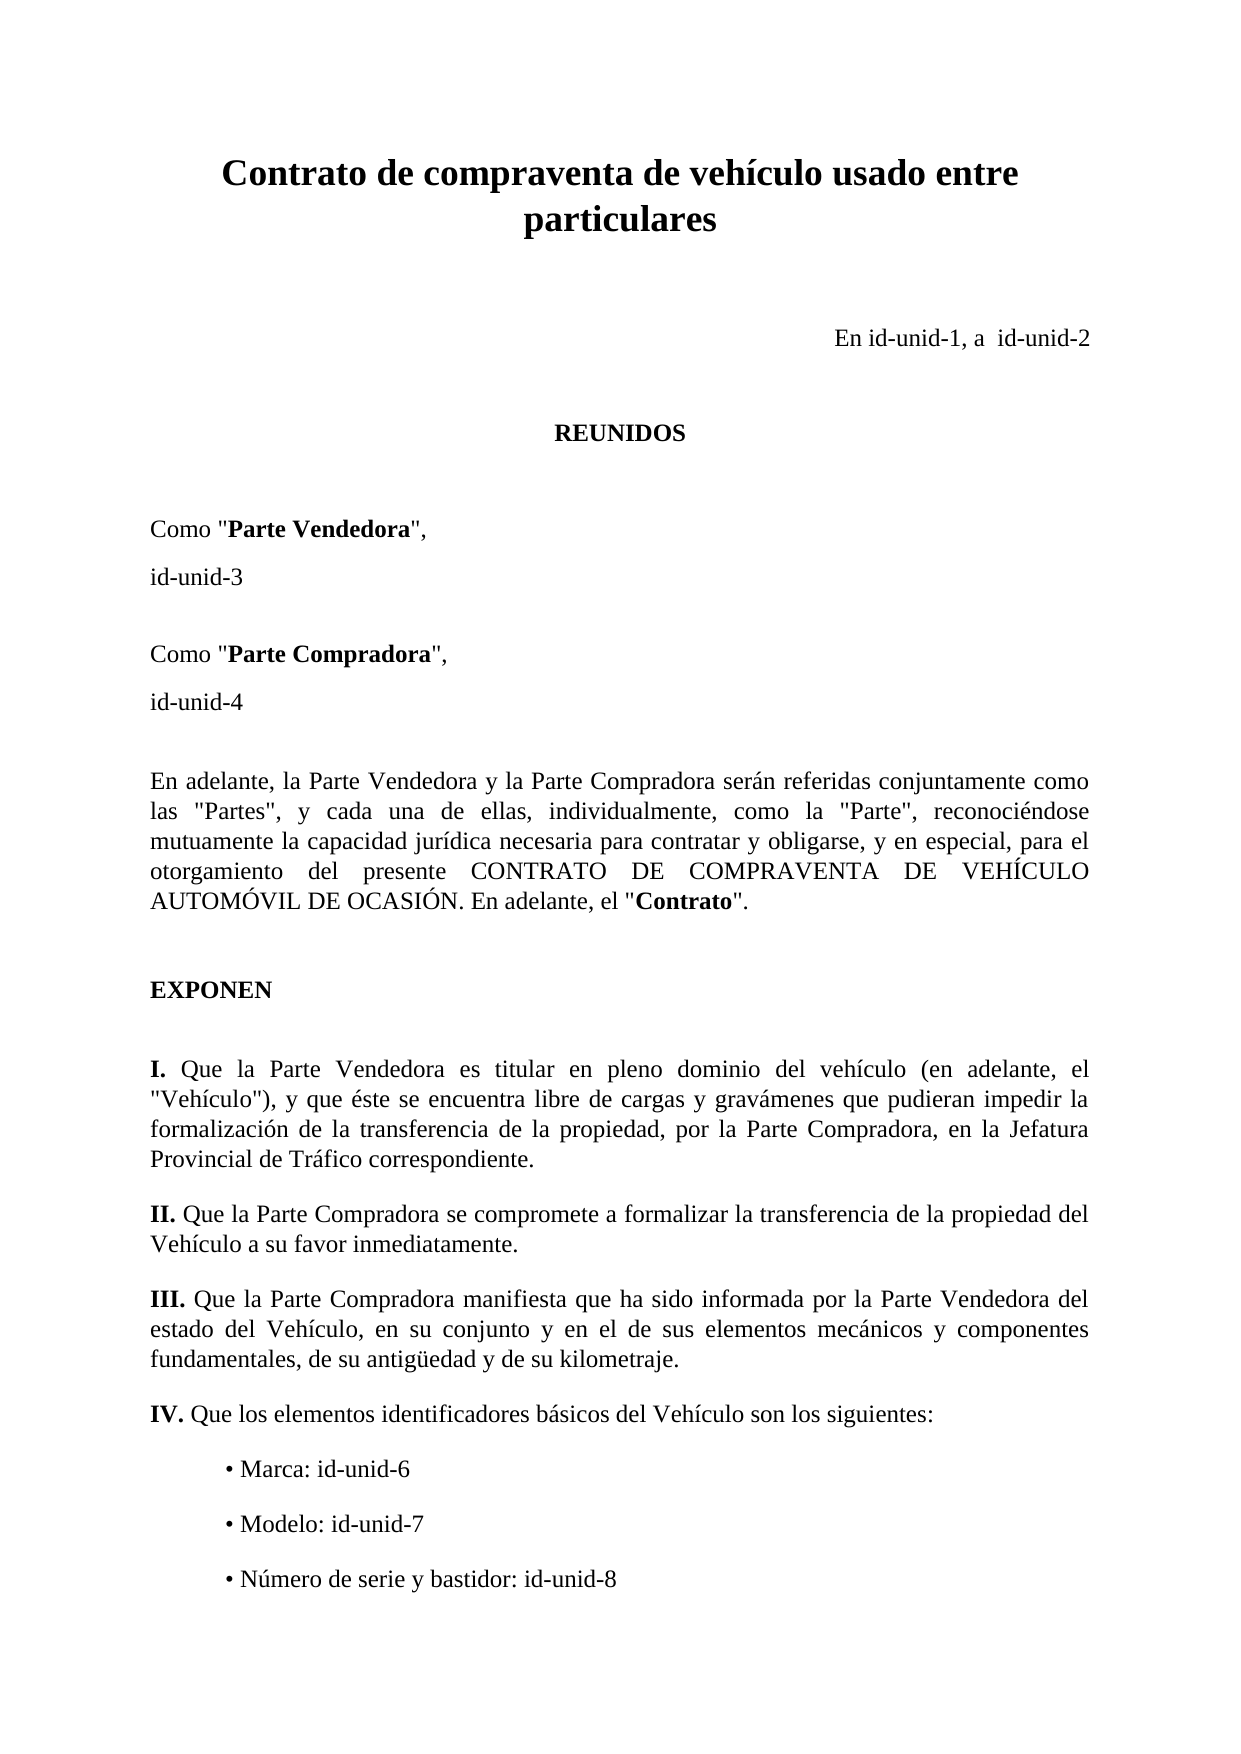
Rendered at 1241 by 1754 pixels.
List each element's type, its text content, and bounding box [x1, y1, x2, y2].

text REUNIDOS [150, 418, 1090, 447]
text Como "Parte Vendedora", [150, 514, 1090, 543]
text id-unid-4 [150, 687, 1090, 716]
text Como "Parte Compradora", [150, 639, 1090, 668]
text III. Que la Parte Compradora manifiesta que ha sido informada por la Parte Vendedora del estado del Vehículo, en su conjunto y en el de sus elementos mecánicos y componentes fundamentales, de su antigüedad y de su kilometraje. [150, 1282, 1090, 1372]
text id-unid-3 [150, 562, 1090, 590]
text II. Que la Parte Compradora se compromete a formalizar la transferencia de la propiedad del Vehículo a su favor inmediatamente. [150, 1197, 1090, 1257]
text EXPONEN [150, 975, 1090, 1003]
text En id-unid-1, a id-unid-2 [150, 323, 1090, 352]
text Contrato de compraventa de vehículo usado entre particulares [150, 150, 1090, 240]
text • Número de serie y bastidor: id-unid-8 [225, 1562, 1090, 1592]
text IV. Que los elementos identificadores básicos del Vehículo son los siguientes: [150, 1397, 1090, 1427]
text • Modelo: id-unid-7 [225, 1507, 1090, 1537]
text I. Que la Parte Vendedora es titular en pleno dominio del vehículo (en adelante, el "Vehículo"), y que éste se encuentra libre de cargas y gravámenes que pudieran impedir la formalización de la transferencia de la propiedad, por la Parte Compradora, en la Jefatura Provincial de Tráfico correspondiente. [150, 1052, 1090, 1172]
text En adelante, la Parte Vendedora y la Parte Compradora serán referidas conjuntamente como las "Partes", y cada una de ellas, individualmente, como la "Parte", reconociéndose mutuamente la capacidad jurídica necesaria para contratar y obligarse, y en especial, para el otorgamiento del presente CONTRATO DE COMPRAVENTA DE VEHÍCULO AUTOMÓVIL DE OCASIÓN. En adelante, el "Contrato". [150, 765, 1090, 915]
text • Marca: id-unid-6 [225, 1452, 1090, 1482]
